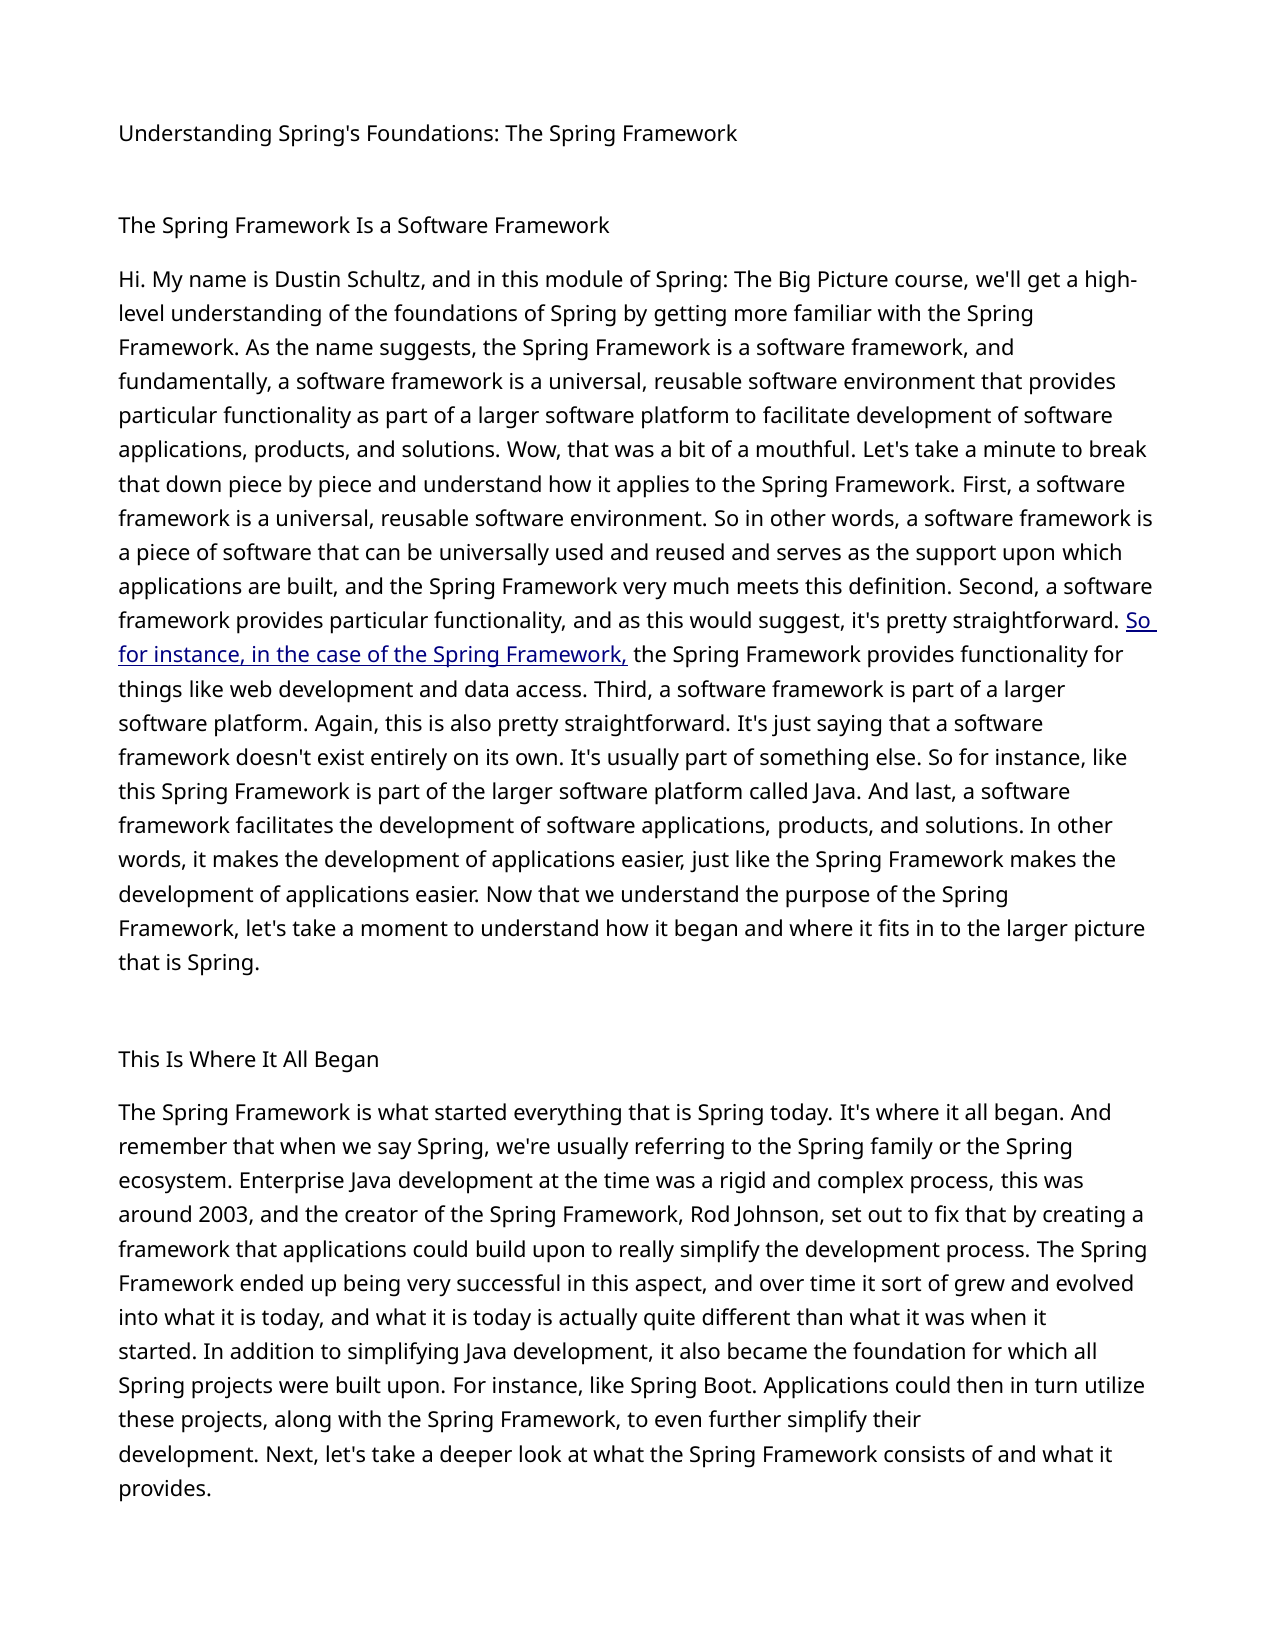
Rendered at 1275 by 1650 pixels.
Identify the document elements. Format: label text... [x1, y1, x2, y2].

text The Spring Framework is what started everything that is Spring today. It's where it all began. And remember that when we say Spring, we're usually referring to the Spring family or the Spring ecosystem. Enterprise Java development at the time was a rigid and complex process, this was around 2003, and the creator of the Spring Framework, Rod Johnson, set out to fix that by creating a framework that applications could build upon to really simplify the development process. The Spring Framework ended up being very successful in this aspect, and over time it sort of grew and evolved into what it is today, and what it is today is actually quite different than what it was when it started. In addition to simplifying Java development, it also became the foundation for which all Spring projects were built upon. For instance, like Spring Boot. Applications could then in turn utilize these projects, along with the Spring Framework, to even further simplify their development. Next, let's take a deeper look at what the Spring Framework consists of and what it provides. [118, 1097, 1157, 1502]
text Hi. My name is Dustin Schultz, and in this module of Spring: The Big Picture course, we'll get a high-level understanding of the foundations of Spring by getting more familiar with the Spring Framework. As the name suggests, the Spring Framework is a software framework, and fundamentally, a software framework is a universal, reusable software environment that provides particular functionality as part of a larger software platform to facilitate development of software applications, products, and solutions. Wow, that was a bit of a mouthful. Let's take a minute to break that down piece by piece and understand how it applies to the Spring Framework. First, a software framework is a universal, reusable software environment. So in other words, a software framework is a piece of software that can be universally used and reused and serves as the support upon which applications are built, and the Spring Framework very much meets this definition. Second, a software framework provides particular functionality, and as this would suggest, it's pretty straightforward. So for instance, in the case of the Spring Framework, the Spring Framework provides functionality for things like web development and data access. Third, a software framework is part of a larger software platform. Again, this is also pretty straightforward. It's just saying that a software framework doesn't exist entirely on its own. It's usually part of something else. So for instance, like this Spring Framework is part of the larger software platform called Java. And last, a software framework facilitates the development of software applications, products, and solutions. In other words, it makes the development of applications easier, just like the Spring Framework makes the development of applications easier. Now that we understand the purpose of the Spring Framework, let's take a moment to understand how it began and where it fits in to the larger picture that is Spring. [118, 264, 1157, 977]
subtitle This Is Where It All Began [118, 1044, 1157, 1073]
subtitle Understanding Spring's Foundations: The Spring Framework [118, 118, 1157, 148]
subtitle The Spring Framework Is a Software Framework [118, 210, 1157, 240]
